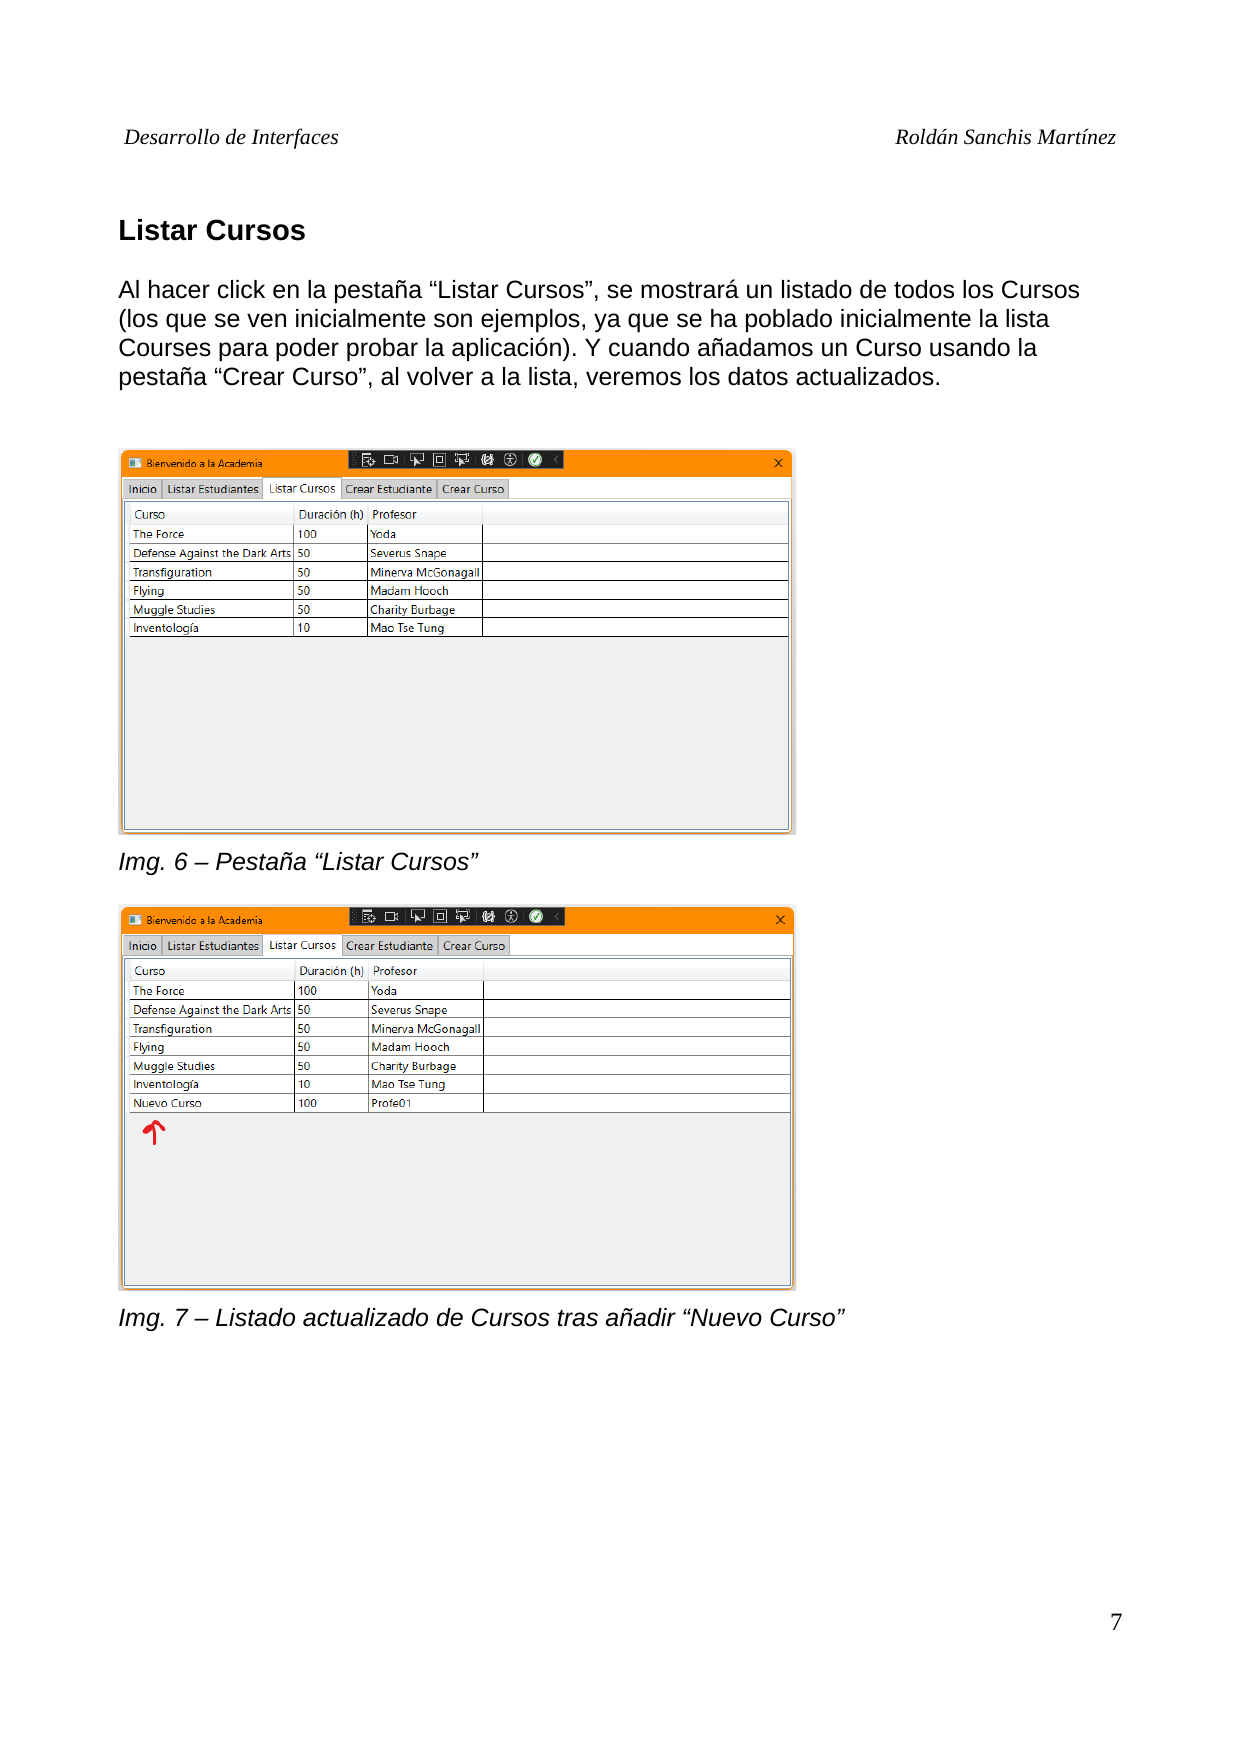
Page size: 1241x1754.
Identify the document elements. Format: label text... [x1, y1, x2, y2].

text Al hacer click en la pestaña “Listar Cursos”, se mostrará un listado de todos los Cursos (los que se ven inicialmente son ejemplos, ya que se ha poblado inicialmente la lista Courses para poder probar la aplicación). Y cuando añadamos un Curso usando la pestaña “Crear Curso”, al volver a la lista, veremos los datos actualizados. [118, 276, 1122, 391]
text Listar Cursos [118, 213, 1122, 247]
picture [118, 904, 797, 1291]
text Img. 7 – Listado actualizado de Cursos tras añadir “Nuevo Curso” [118, 1303, 1122, 1360]
picture [118, 448, 797, 835]
text Img. 6 – Pestaña “Listar Cursos” [118, 847, 1122, 1303]
